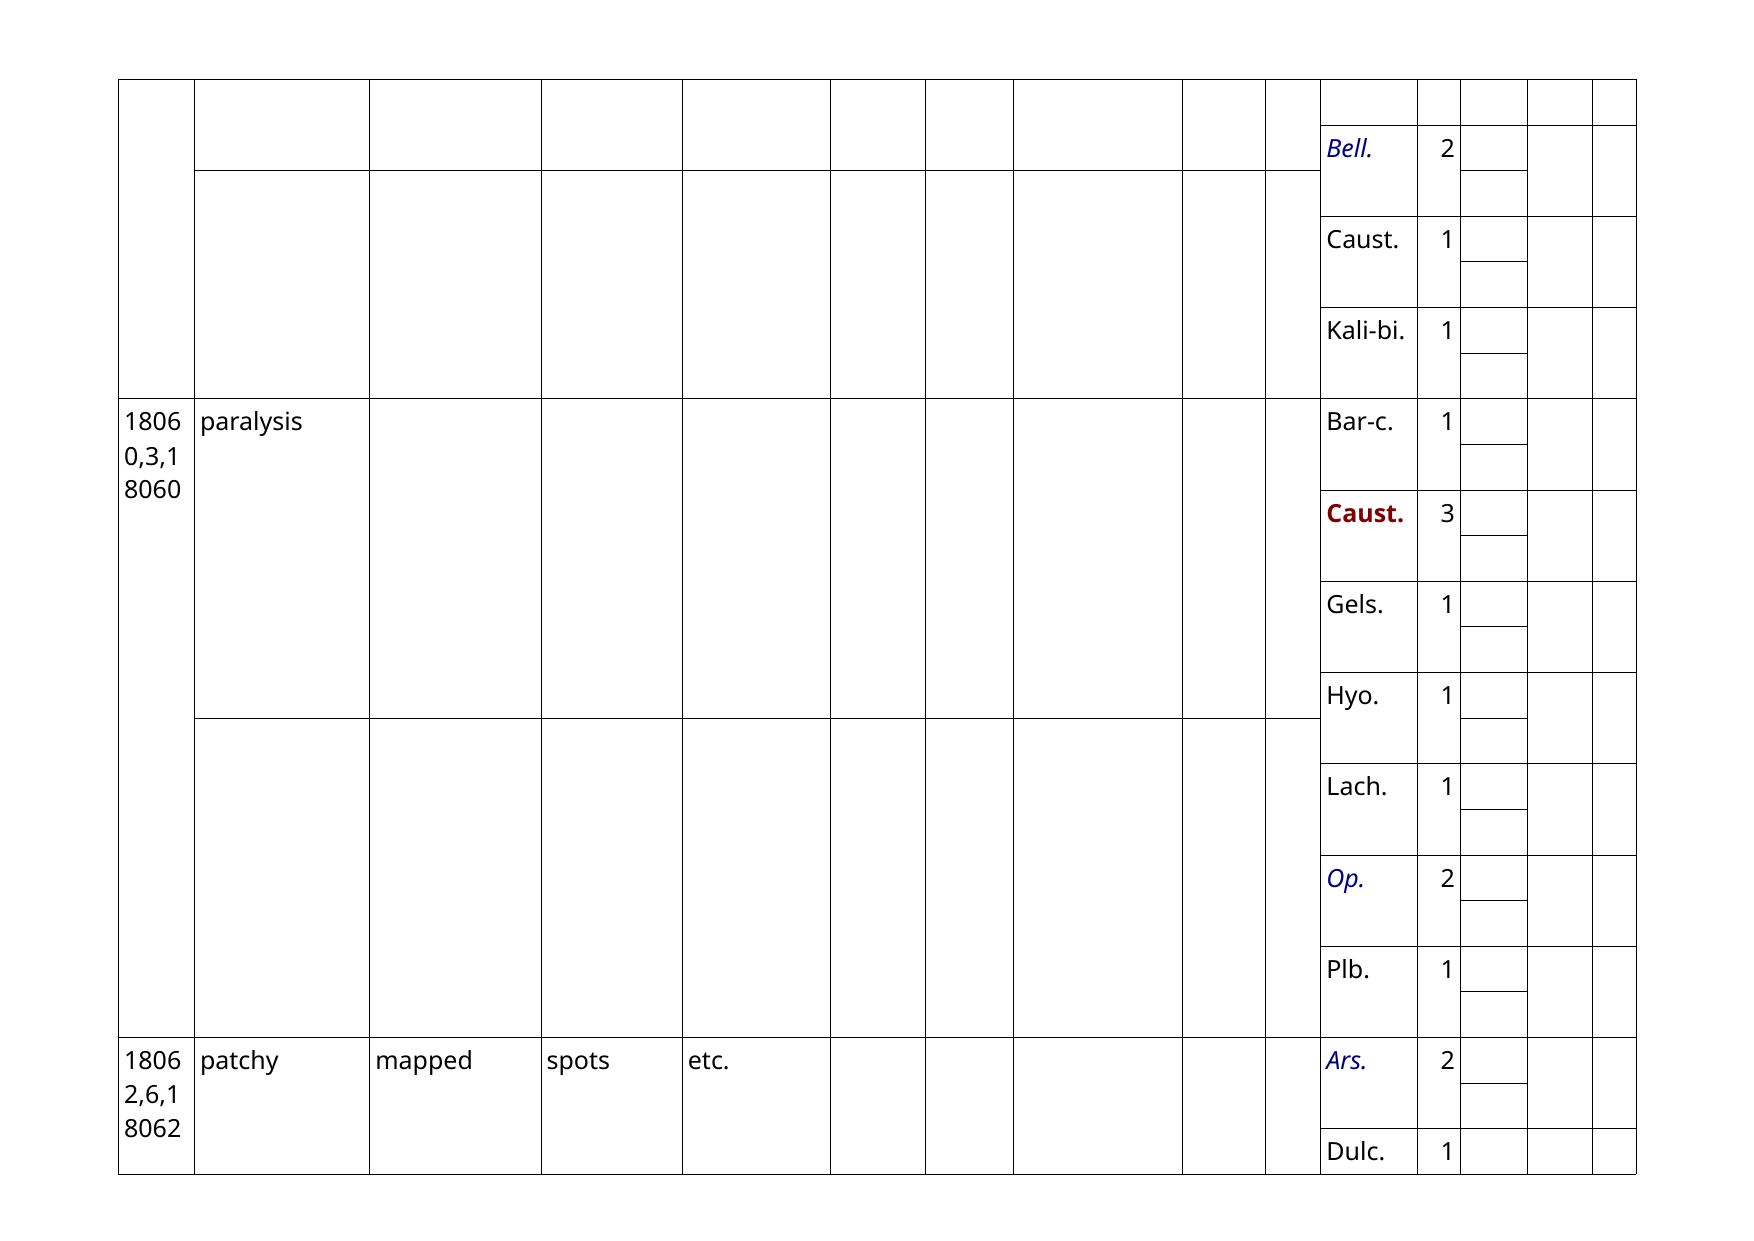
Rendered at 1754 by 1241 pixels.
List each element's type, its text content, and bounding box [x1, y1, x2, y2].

table_cell [1461, 627, 1527, 672]
table_cell [1461, 947, 1527, 991]
table_cell [1461, 308, 1527, 353]
table_cell [1528, 673, 1592, 763]
table_cell [1014, 171, 1182, 398]
table_cell [542, 171, 682, 398]
table_cell [926, 399, 1013, 718]
table_cell [1593, 1129, 1636, 1174]
table_cell patchy [195, 1038, 369, 1174]
table_cell [683, 719, 830, 1037]
table_cell [1528, 217, 1592, 307]
table_cell [1593, 856, 1636, 946]
table_cell [1593, 1038, 1636, 1128]
table_cell [370, 171, 541, 398]
table_cell [1183, 399, 1265, 718]
table_cell [683, 80, 830, 170]
table_cell [1528, 308, 1592, 398]
table_cell Caust. [1321, 217, 1417, 307]
table_cell [1593, 947, 1636, 1037]
table_cell spots [542, 1038, 682, 1174]
table_cell [926, 719, 1013, 1037]
table_cell Hyo. [1321, 673, 1417, 763]
table_cell [1528, 764, 1592, 854]
table_cell [1183, 80, 1265, 170]
table_cell [683, 171, 830, 398]
table_cell Bar-c. [1321, 399, 1417, 489]
table_cell [370, 719, 541, 1037]
table_cell 2 [1418, 126, 1460, 216]
table_cell [1321, 80, 1417, 124]
table_cell [1266, 171, 1320, 398]
table_cell [1528, 399, 1592, 489]
table_cell Ars. [1321, 1038, 1417, 1128]
table_cell 1 [1418, 308, 1460, 398]
table_cell [1418, 80, 1460, 124]
table_cell [1593, 80, 1636, 124]
table_cell [1528, 1129, 1592, 1174]
table_cell 1 [1418, 1129, 1460, 1174]
table_cell [1461, 217, 1527, 261]
table_cell Op. [1321, 856, 1417, 946]
table_cell [1528, 80, 1592, 124]
table_cell [1461, 992, 1527, 1037]
table_cell [1528, 582, 1592, 672]
table_cell 1 [1418, 399, 1460, 489]
table_cell [1014, 719, 1182, 1037]
table_cell Lach. [1321, 764, 1417, 854]
table_cell [831, 1038, 925, 1174]
table_cell 3 [1418, 491, 1460, 581]
table_cell [1528, 856, 1592, 946]
table_cell etc. [683, 1038, 830, 1174]
table_cell Caust. [1321, 491, 1417, 581]
table_cell [1593, 399, 1636, 489]
table_cell [1593, 217, 1636, 307]
table_cell [1593, 491, 1636, 581]
table_cell [1461, 399, 1527, 444]
table_cell [831, 399, 925, 718]
table_cell 18062,6,18062 [119, 1038, 194, 1174]
table_cell Gels. [1321, 582, 1417, 672]
table_cell [1461, 536, 1527, 581]
table_cell [1593, 673, 1636, 763]
table_cell [831, 80, 925, 170]
table_cell [542, 399, 682, 718]
table_cell [1461, 354, 1527, 398]
table_cell 1 [1418, 217, 1460, 307]
table_cell [1528, 1038, 1592, 1128]
table_cell [1593, 126, 1636, 216]
table_cell Kali-bi. [1321, 308, 1417, 398]
table_cell [370, 399, 541, 718]
table_cell 1 [1418, 947, 1460, 1037]
table_cell [1461, 673, 1527, 718]
table_cell [926, 80, 1013, 170]
table_cell [1014, 80, 1182, 170]
table_cell [1528, 491, 1592, 581]
table_cell [1593, 582, 1636, 672]
table_cell [926, 171, 1013, 398]
table_cell [1593, 764, 1636, 854]
table_cell [195, 80, 369, 170]
table_cell [1266, 80, 1320, 170]
table_cell Bell. [1321, 126, 1417, 216]
table_cell [1461, 582, 1527, 626]
table_cell [542, 80, 682, 170]
table_cell 1 [1418, 764, 1460, 854]
table_cell [1461, 445, 1527, 489]
table_cell [1461, 1084, 1527, 1128]
table_cell 2 [1418, 856, 1460, 946]
table_cell [195, 719, 369, 1037]
table_cell [1528, 947, 1592, 1037]
table_cell [1183, 171, 1265, 398]
table_cell [1461, 1038, 1527, 1083]
table_cell [1183, 719, 1265, 1037]
table_cell [831, 171, 925, 398]
table_cell 2 [1418, 1038, 1460, 1128]
table_cell Plb. [1321, 947, 1417, 1037]
table_cell 1 [1418, 582, 1460, 672]
table_cell 18060,3,18060 [119, 399, 194, 1037]
table_cell [1461, 719, 1527, 763]
table_cell 1 [1418, 673, 1460, 763]
table_cell [1461, 1129, 1527, 1174]
table_cell [1266, 1038, 1320, 1174]
table_cell [1528, 126, 1592, 216]
table_cell [1461, 901, 1527, 946]
table_cell [926, 1038, 1013, 1174]
table_cell [1461, 810, 1527, 854]
table_cell [1266, 399, 1320, 718]
table_cell [119, 80, 194, 398]
table_cell [370, 80, 541, 170]
table_cell Dulc. [1321, 1129, 1417, 1174]
table_cell mapped [370, 1038, 541, 1174]
table_cell [1183, 1038, 1265, 1174]
table_cell [1461, 856, 1527, 900]
table_cell [683, 399, 830, 718]
table_cell [1014, 399, 1182, 718]
table_cell [1461, 764, 1527, 809]
table_cell [1461, 491, 1527, 535]
table_cell [831, 719, 925, 1037]
table_cell [1461, 262, 1527, 307]
table_cell [1266, 719, 1320, 1037]
table_cell [542, 719, 682, 1037]
table_cell [1461, 171, 1527, 216]
table_cell [1461, 126, 1527, 170]
table_cell paralysis [195, 399, 369, 718]
table_cell [1461, 80, 1527, 124]
table_cell [1014, 1038, 1182, 1174]
table_cell [195, 171, 369, 398]
table_cell [1593, 308, 1636, 398]
